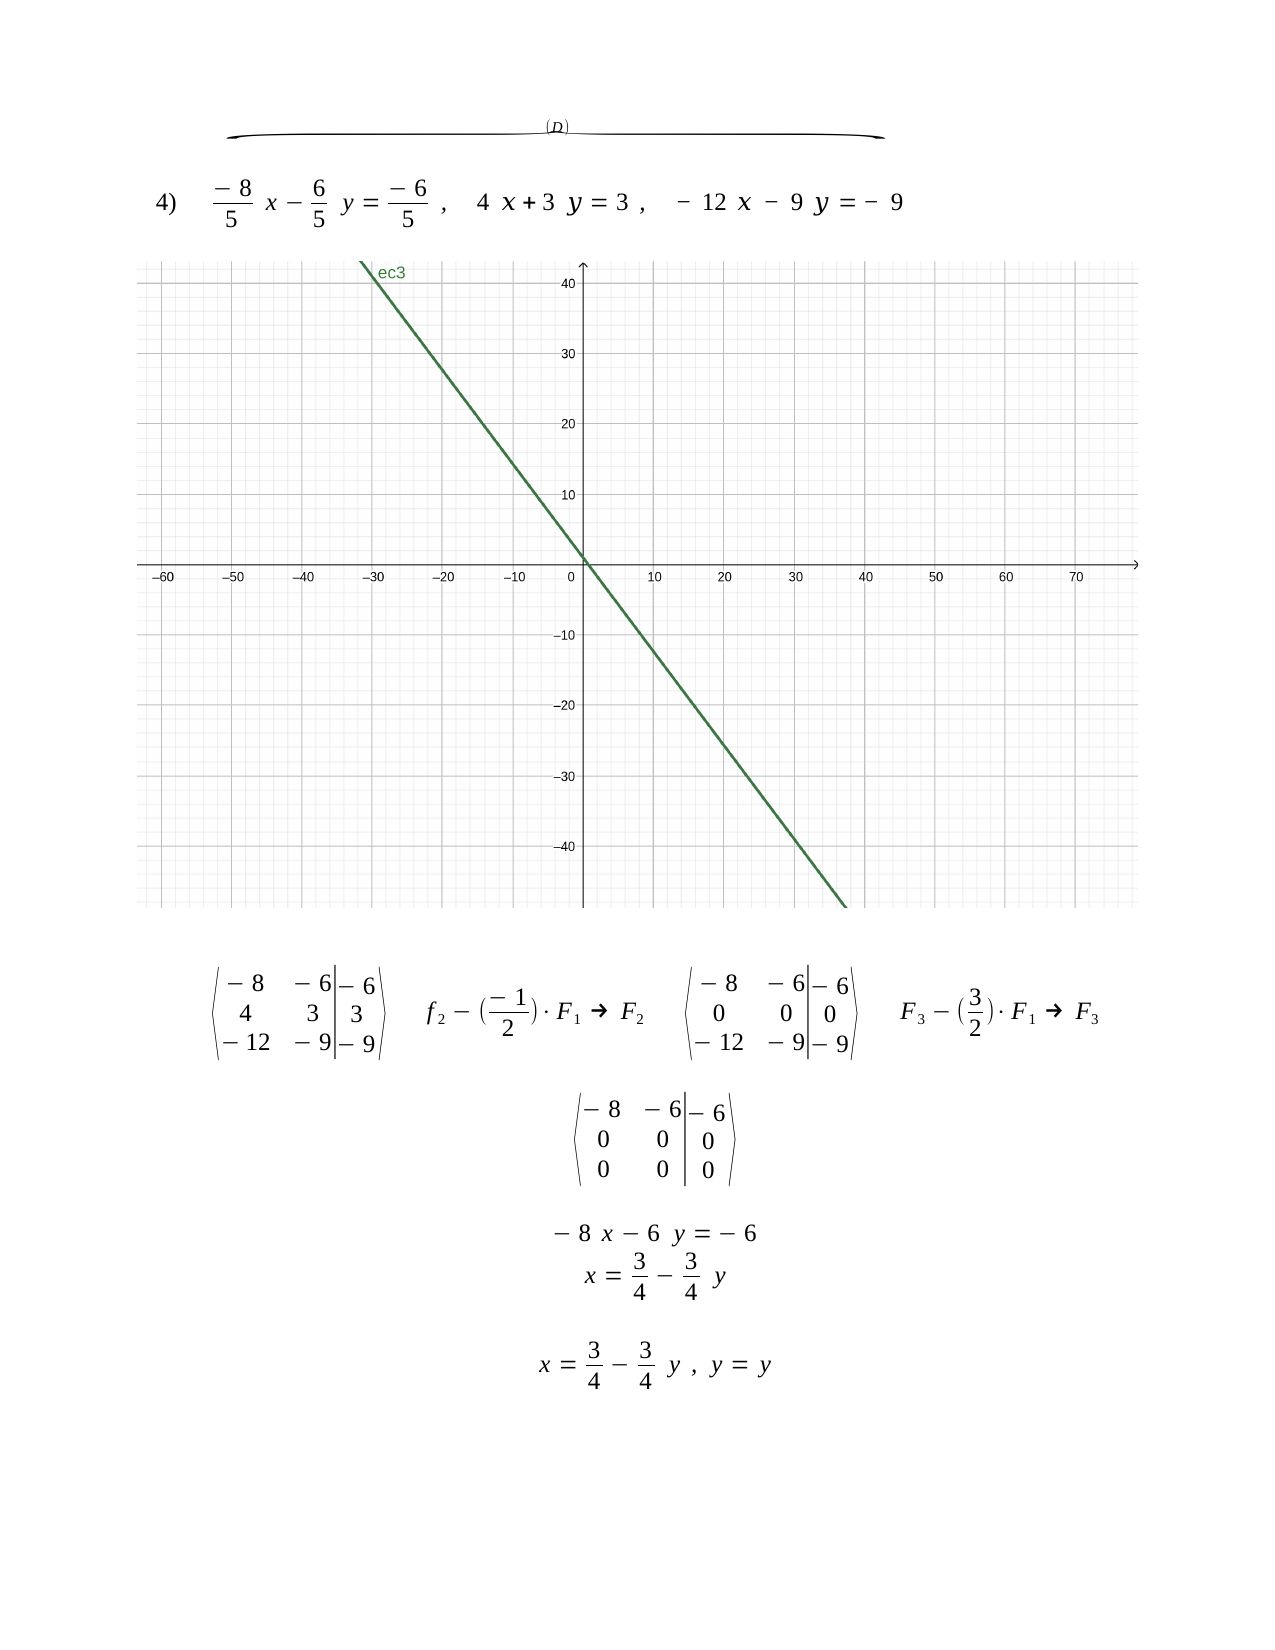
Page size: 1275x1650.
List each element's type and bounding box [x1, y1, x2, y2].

picture [136, 261, 1139, 908]
